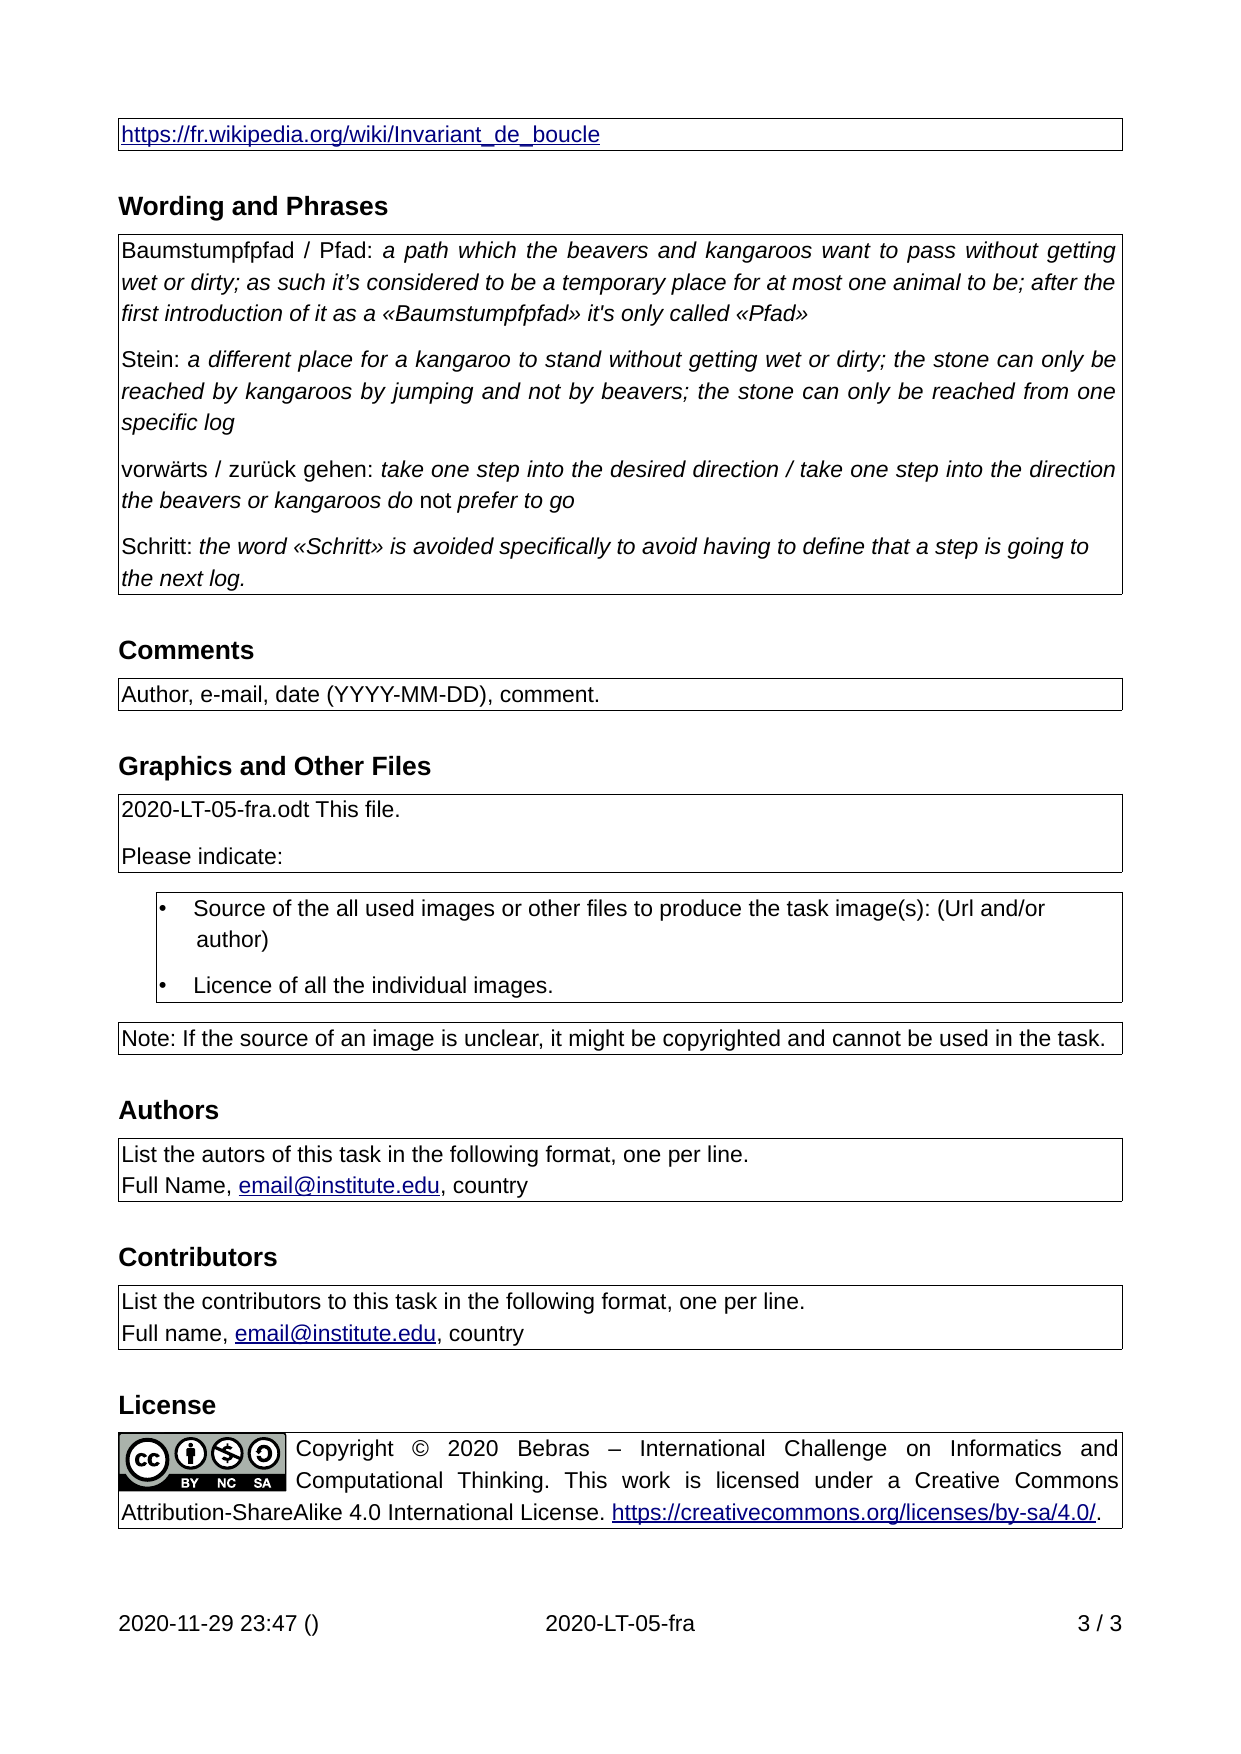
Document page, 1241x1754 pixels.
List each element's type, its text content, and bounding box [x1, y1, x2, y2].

text Please indicate: [119, 839, 1122, 872]
list Source of the all used images or other files to produce the task image(s): (Url and/or author) [157, 893, 1122, 953]
subtitle Authors [118, 1095, 1122, 1125]
text Stein: a different place for a kangaroo to stand without getting wet or dirty; the stone can only be reached by kangaroos by jumping and not by beavers; the stone can only be reached from one specific log [119, 343, 1122, 436]
text List the autors of this task in the following format, one per line. Full Name, email@institute.edu, country [119, 1139, 1122, 1201]
text Note: If the source of an image is unclear, it might be copyrighted and cannot be used in the task. [119, 1023, 1122, 1054]
text https://fr.wikipedia.org/wiki/Invariant_de_boucle [119, 119, 1122, 150]
list Licence of all the individual images. [157, 969, 1122, 1002]
text Copyright © 2020 Bebras – International Challenge on Informatics and Computational Thinking. This work is licensed under a Creative Commons Attribution-ShareAlike 4.0 International License. https://creativecommons.org/licenses/by-sa/4.0/. [119, 1433, 1122, 1528]
subtitle Graphics and Other Files [118, 751, 1122, 781]
subtitle Wording and Phrases [118, 191, 1122, 221]
subtitle Comments [118, 635, 1122, 665]
text Baumstumpfpfad / Pfad: a path which the beavers and kangaroos want to pass without getting wet or dirty; as such it’s considered to be a temporary place for at most one animal to be; after the first introduction of it as a «Baumstumpfpfad» it's only called «Pfad» [119, 235, 1122, 326]
subtitle License [118, 1389, 1122, 1420]
text Author, e-mail, date (YYYY-MM-DD), comment. [119, 679, 1122, 710]
text Schritt: the word «Schritt» is avoided specifically to avoid having to define that a step is going to the next log. [119, 530, 1122, 594]
text List the contributors to this task in the following format, one per line. Full name, email@institute.edu, country [119, 1286, 1122, 1349]
text 2020-LT-05-fra.odt This file. [119, 795, 1122, 823]
text vorwärts / zurück gehen: take one step into the desired direction / take one step into the direction the beavers or kangaroos do not prefer to go [119, 452, 1122, 513]
subtitle Contributors [118, 1242, 1122, 1272]
